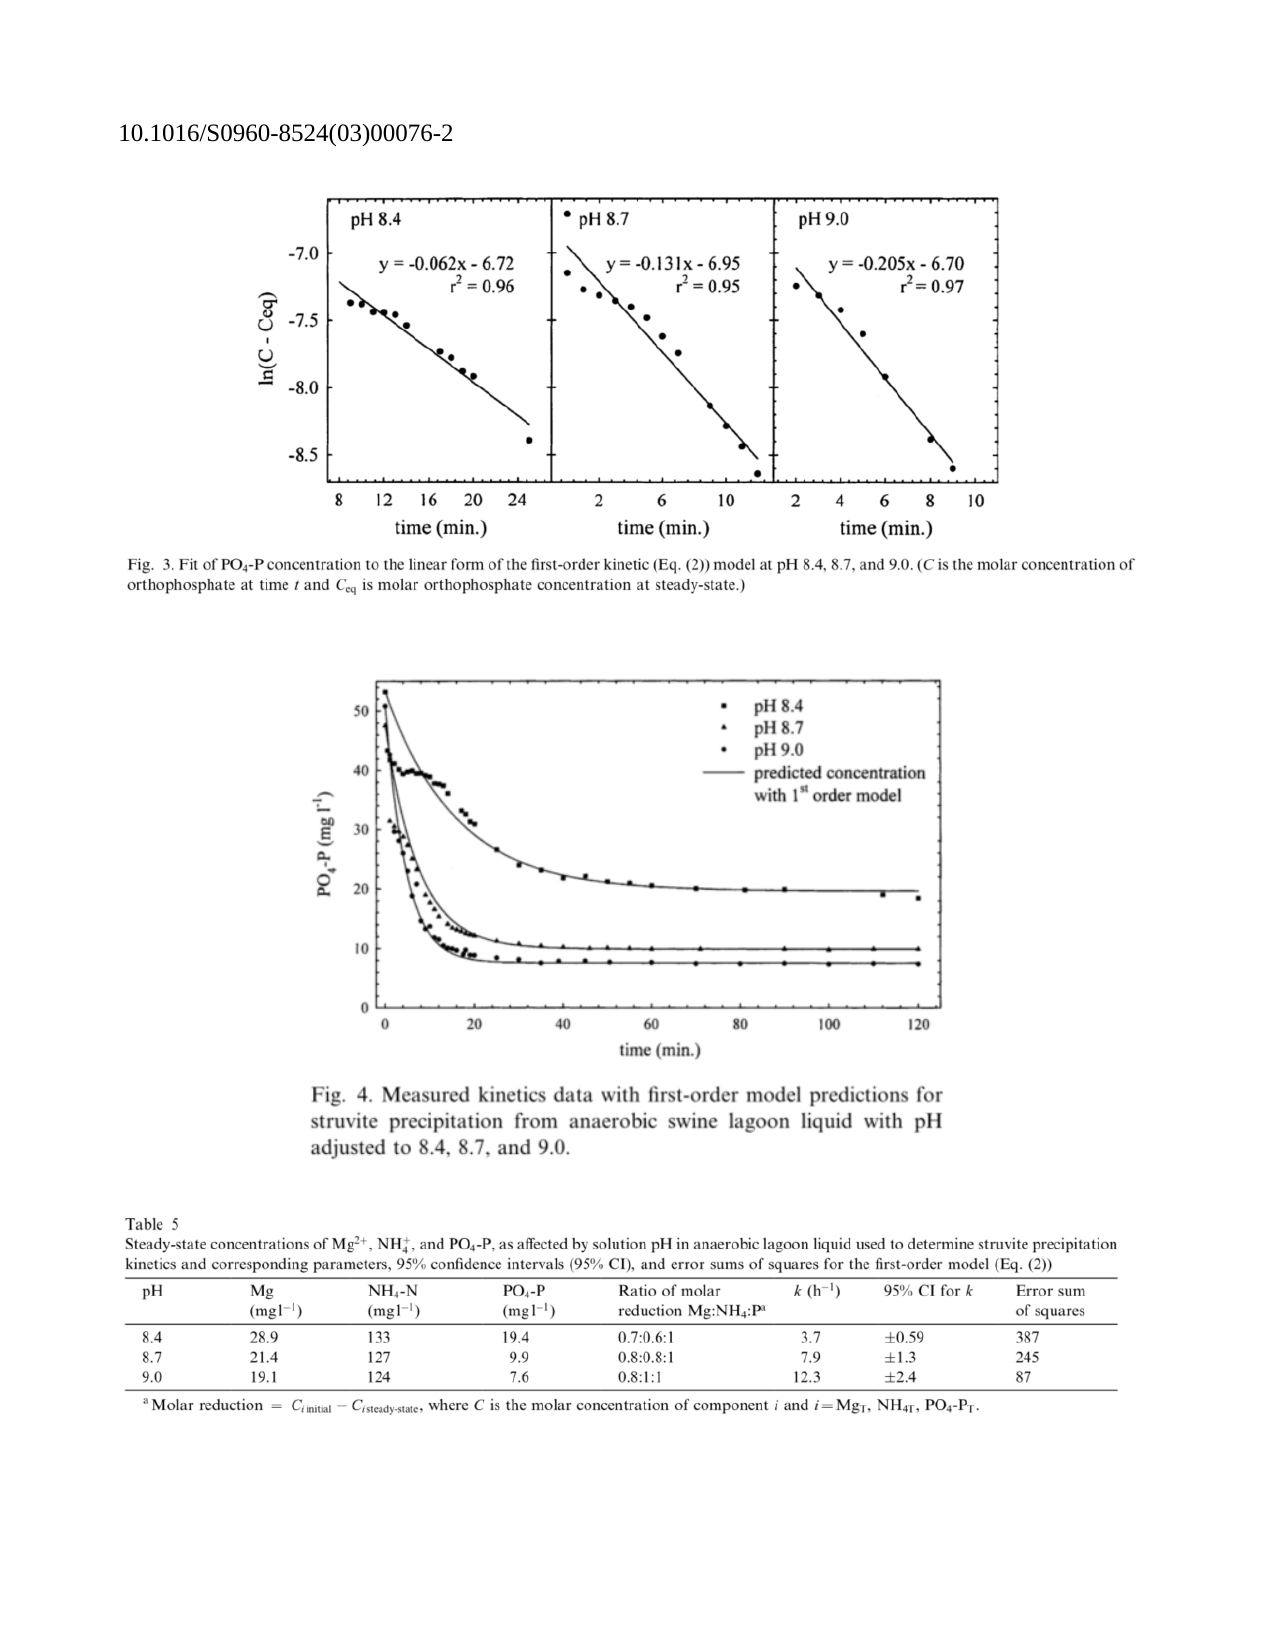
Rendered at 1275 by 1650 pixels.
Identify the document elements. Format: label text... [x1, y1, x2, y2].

picture [118, 1202, 1157, 1421]
text 10.1016/S0960-8524(03)00076-2 [118, 118, 1157, 147]
picture [297, 656, 978, 1173]
picture [118, 175, 1157, 599]
